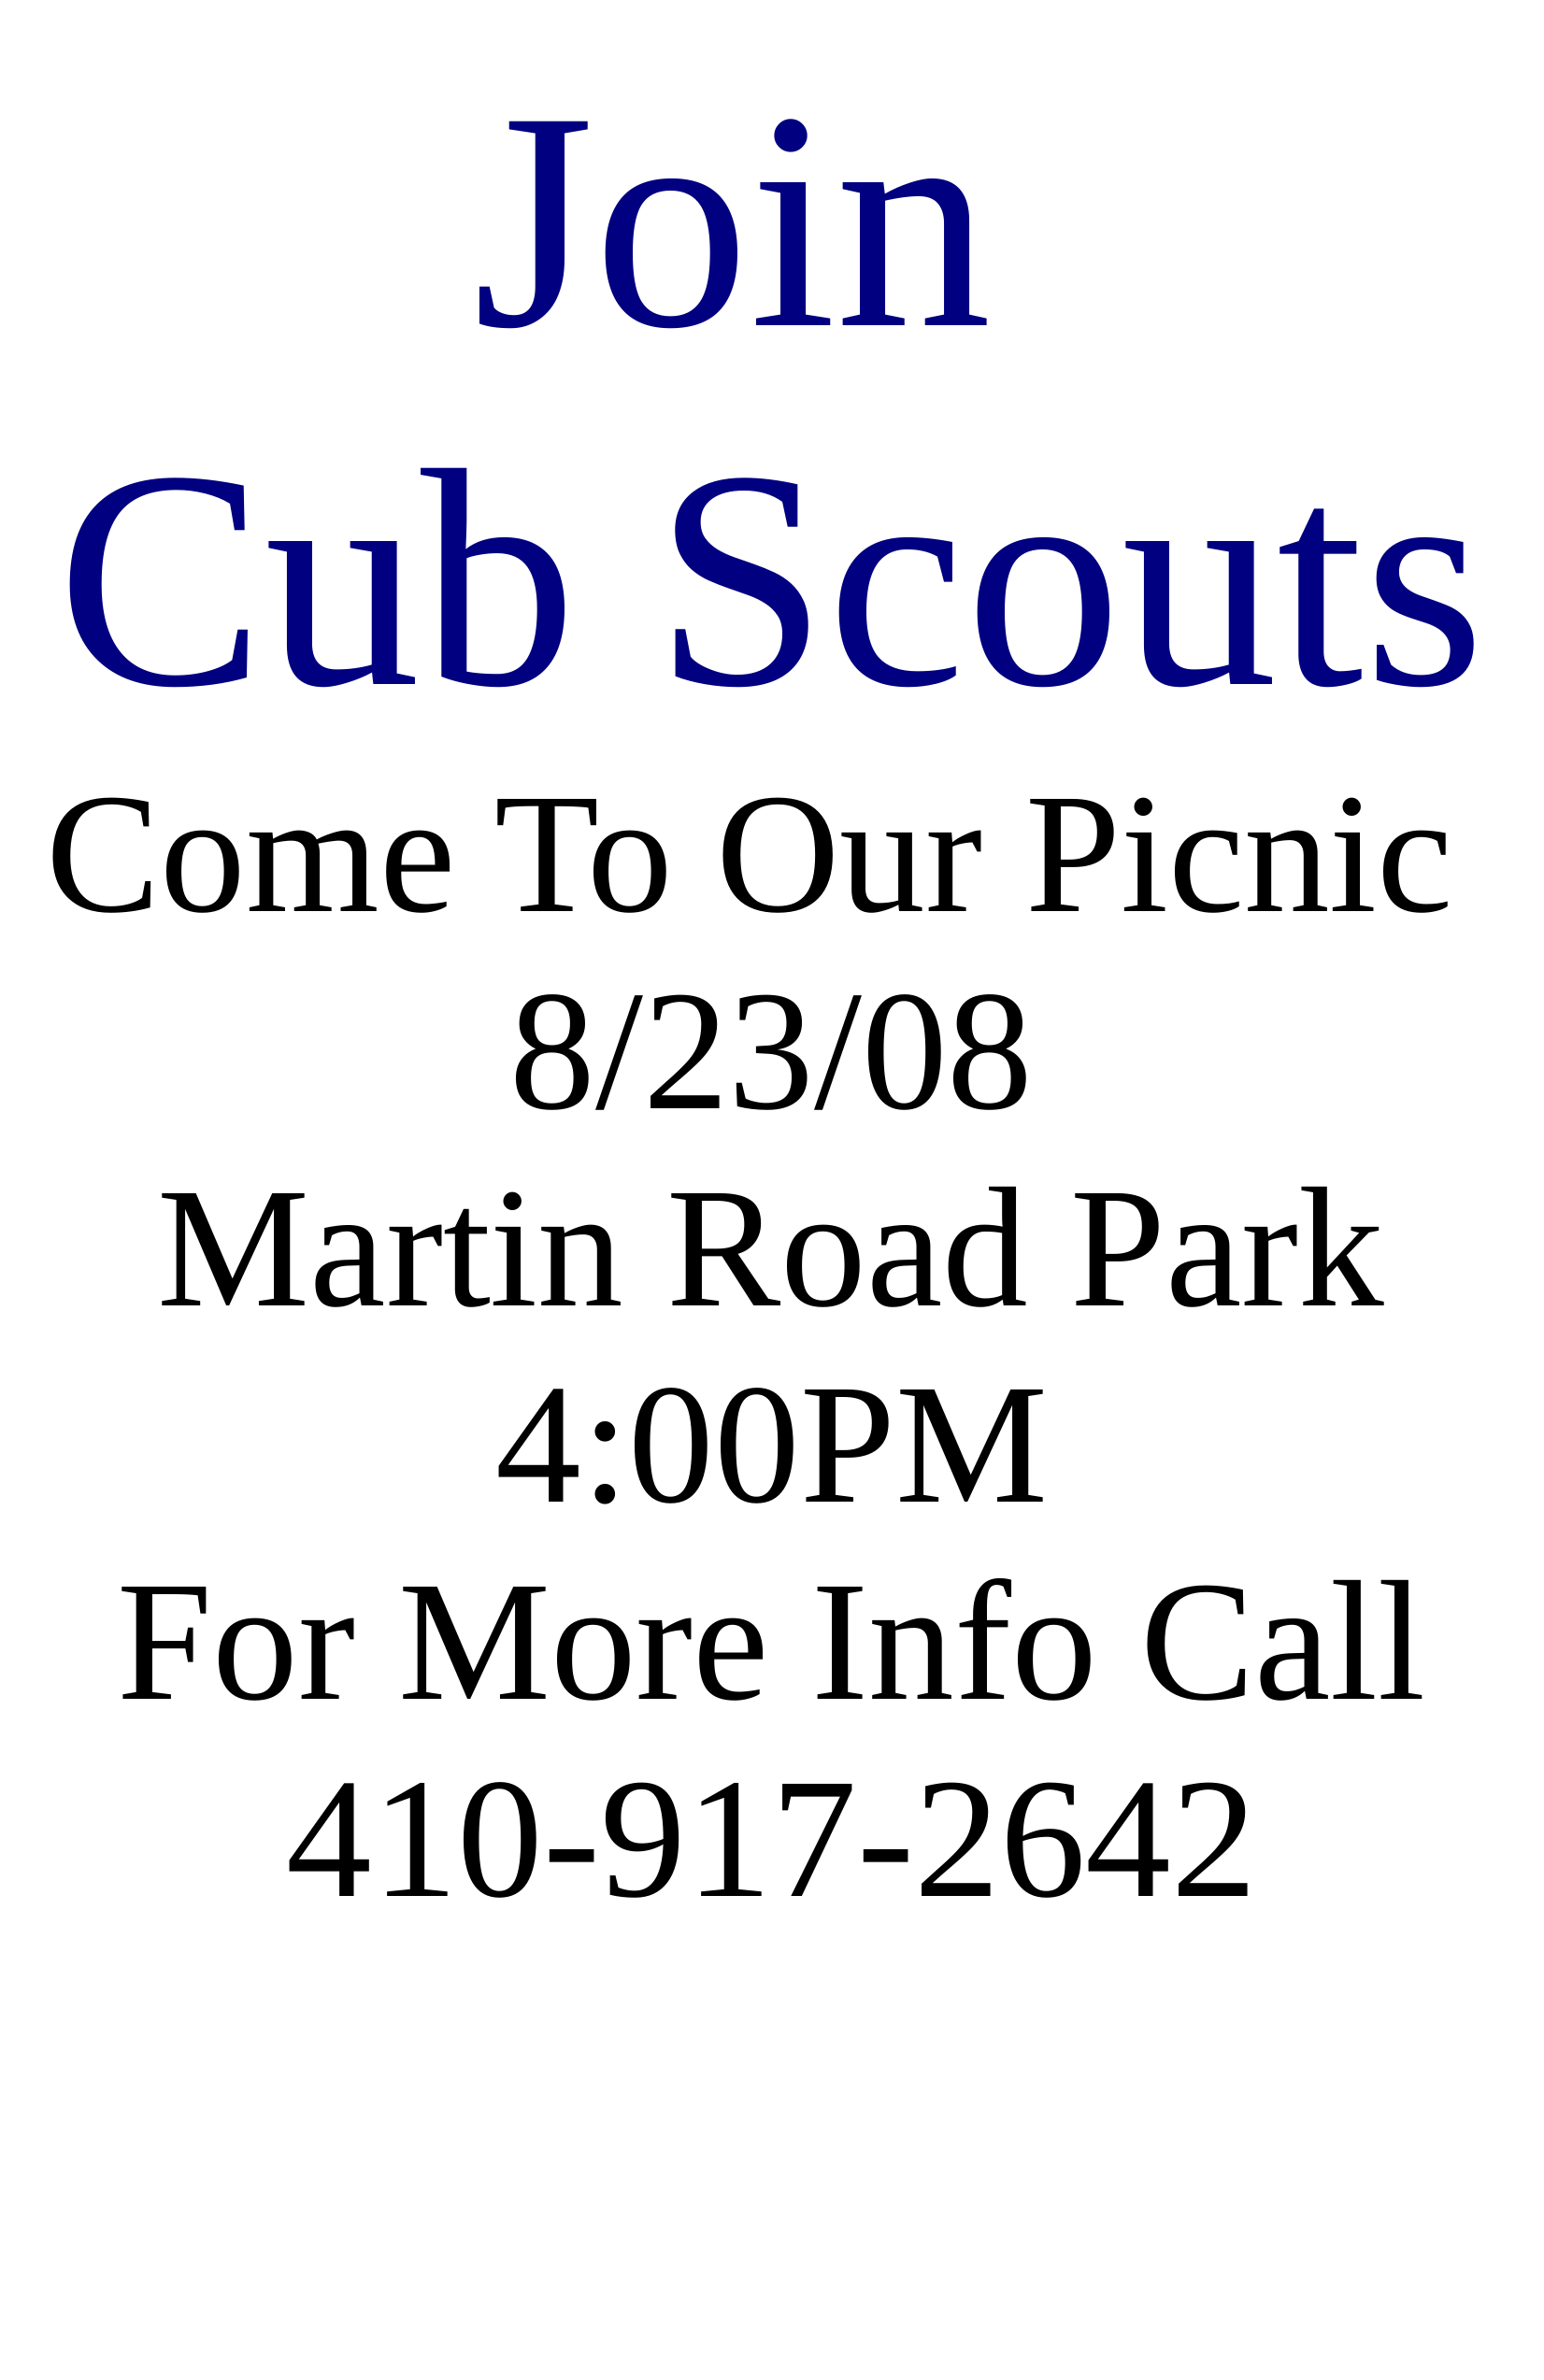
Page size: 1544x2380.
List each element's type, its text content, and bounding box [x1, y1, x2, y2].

text For More Info Call 410-917-2642 [35, 1539, 1508, 1933]
text Join [35, 35, 1508, 393]
text 8/23/08 [35, 948, 1508, 1146]
text Martin Road Park 4:00PM [35, 1146, 1508, 1539]
text Come To Our Picnic [35, 751, 1508, 948]
text Cub Scouts [35, 393, 1508, 751]
